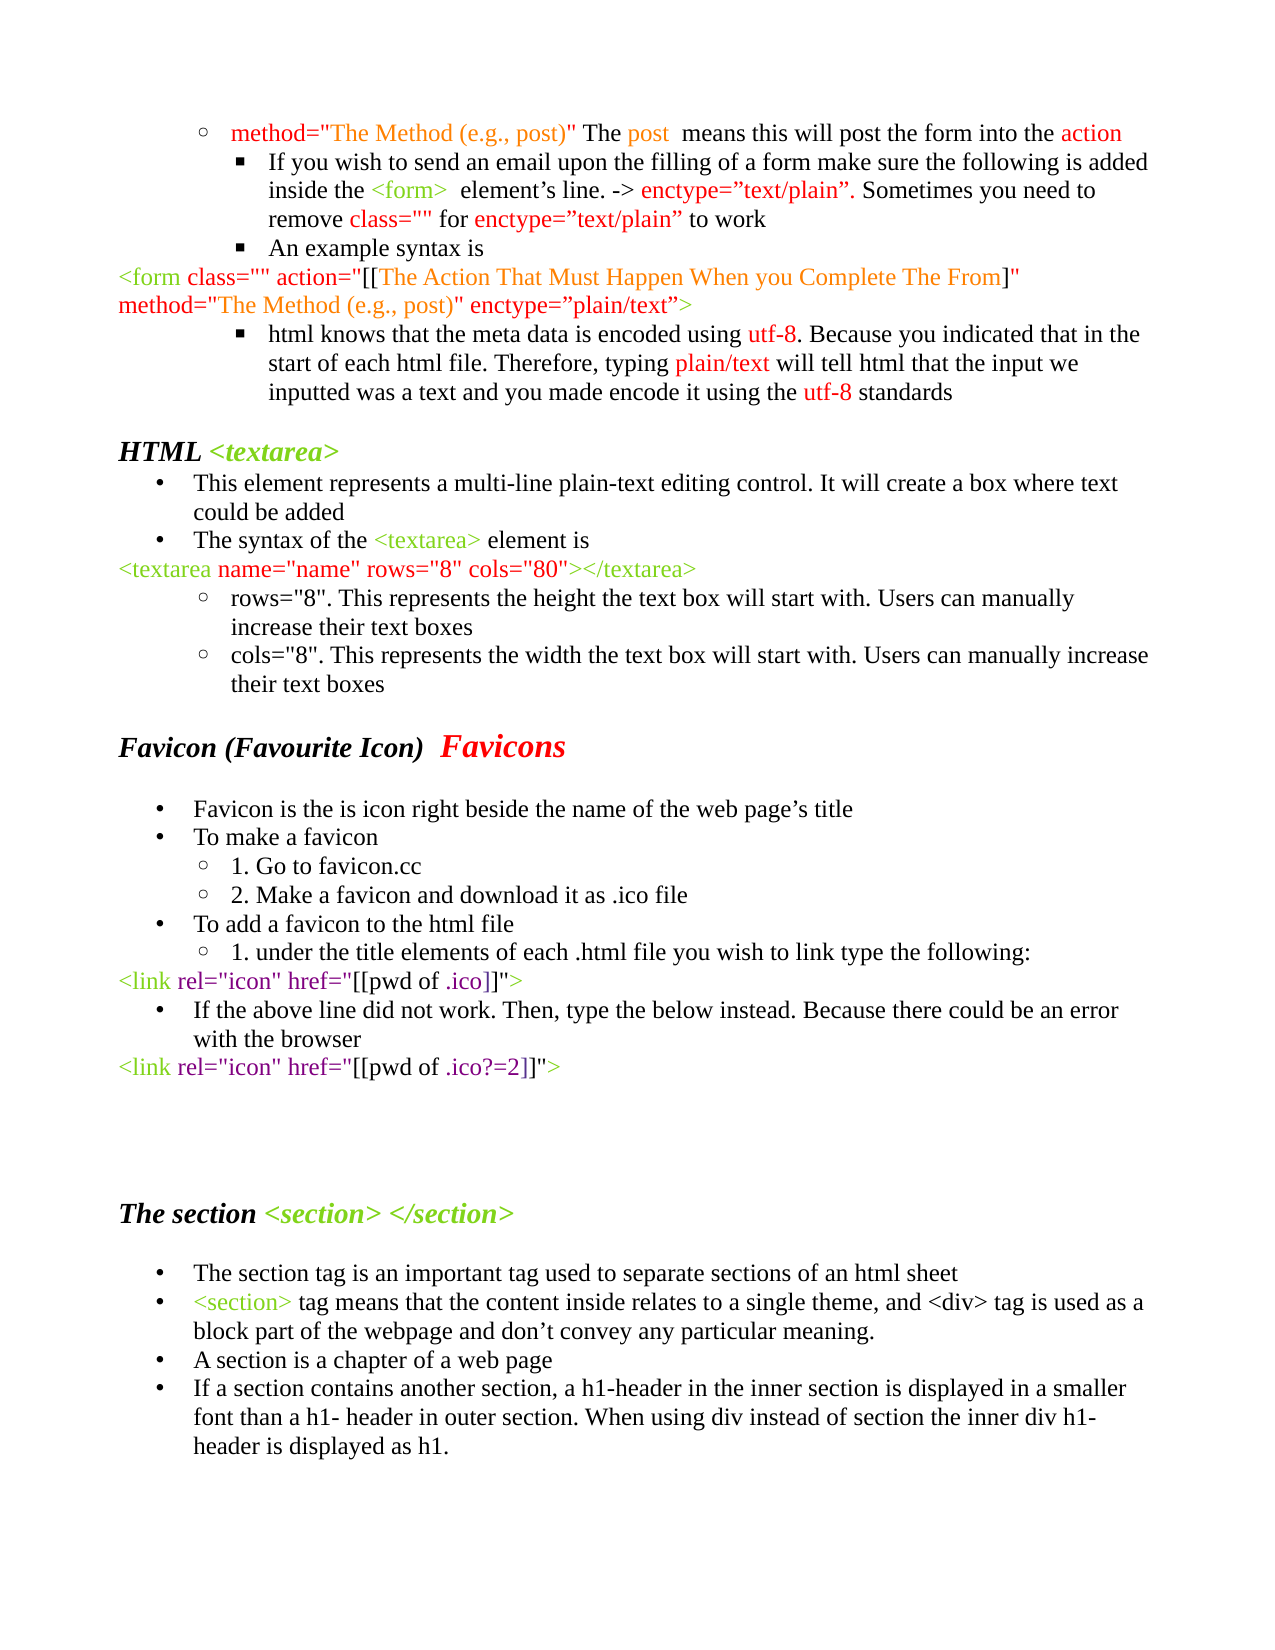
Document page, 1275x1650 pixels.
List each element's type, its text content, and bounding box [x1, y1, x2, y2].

text <form class="" action="[[The Action That Must Happen When you Complete The From]" method="The Method (e.g., post)" enctype=”plain/text”> [118, 262, 1157, 319]
list If you wish to send an email upon the filling of a form make sure the following is added inside the <form> element’s line. -> enctype=”text/plain”. Sometimes you need to remove class="" for enctype=”text/plain” to work [231, 147, 1157, 233]
text <link rel="icon" href="[[pwd of .ico]]"> [118, 966, 1157, 995]
list To make a favicon [156, 822, 1157, 851]
list 2. Make a favicon and download it as .ico file [193, 880, 1157, 909]
list The section tag is an important tag used to separate sections of an html sheet [156, 1258, 1157, 1287]
list 1. Go to favicon.cc [193, 851, 1157, 880]
list An example syntax is [231, 233, 1157, 262]
list cols="8". This represents the width the text box will start with. Users can manually increase their text boxes [193, 640, 1157, 698]
list method="The Method (e.g., post)" The post means this will post the form into the action [193, 118, 1157, 147]
list rows="8". This represents the height the text box will start with. Users can manually increase their text boxes [193, 583, 1157, 640]
list The syntax of the <textarea> element is [156, 525, 1157, 554]
list This element represents a multi-line plain-text editing control. It will create a box where text could be added [156, 468, 1157, 525]
list If the above line did not work. Then, type the below instead. Because there could be an error with the browser [156, 995, 1157, 1052]
list Favicon is the is icon right beside the name of the web page’s title [156, 794, 1157, 822]
text Favicon (Favourite Icon) Favicons [118, 727, 1157, 765]
list A section is a chapter of a web page [156, 1345, 1157, 1373]
list If a section contains another section, a h1-header in the inner section is displayed in a smaller font than a h1- header in outer section. When using div instead of section the inner div h1-header is displayed as h1. [156, 1373, 1157, 1460]
text <textarea name="name" rows="8" cols="80"></textarea> [118, 554, 1157, 583]
list 1. under the title elements of each .html file you wish to link type the following: [193, 937, 1157, 966]
list To add a favicon to the html file [156, 909, 1157, 937]
text HTML <textarea> [118, 434, 1157, 468]
list <section> tag means that the content inside relates to a single theme, and <div> tag is used as a block part of the webpage and don’t convey any particular meaning. [156, 1287, 1157, 1345]
text The section <section> </section> [118, 1196, 1157, 1230]
text <link rel="icon" href="[[pwd of .ico?=2]]"> [118, 1052, 1157, 1081]
list html knows that the meta data is encoded using utf-8. Because you indicated that in the start of each html file. Therefore, typing plain/text will tell html that the input we inputted was a text and you made encode it using the utf-8 standards [231, 319, 1157, 406]
